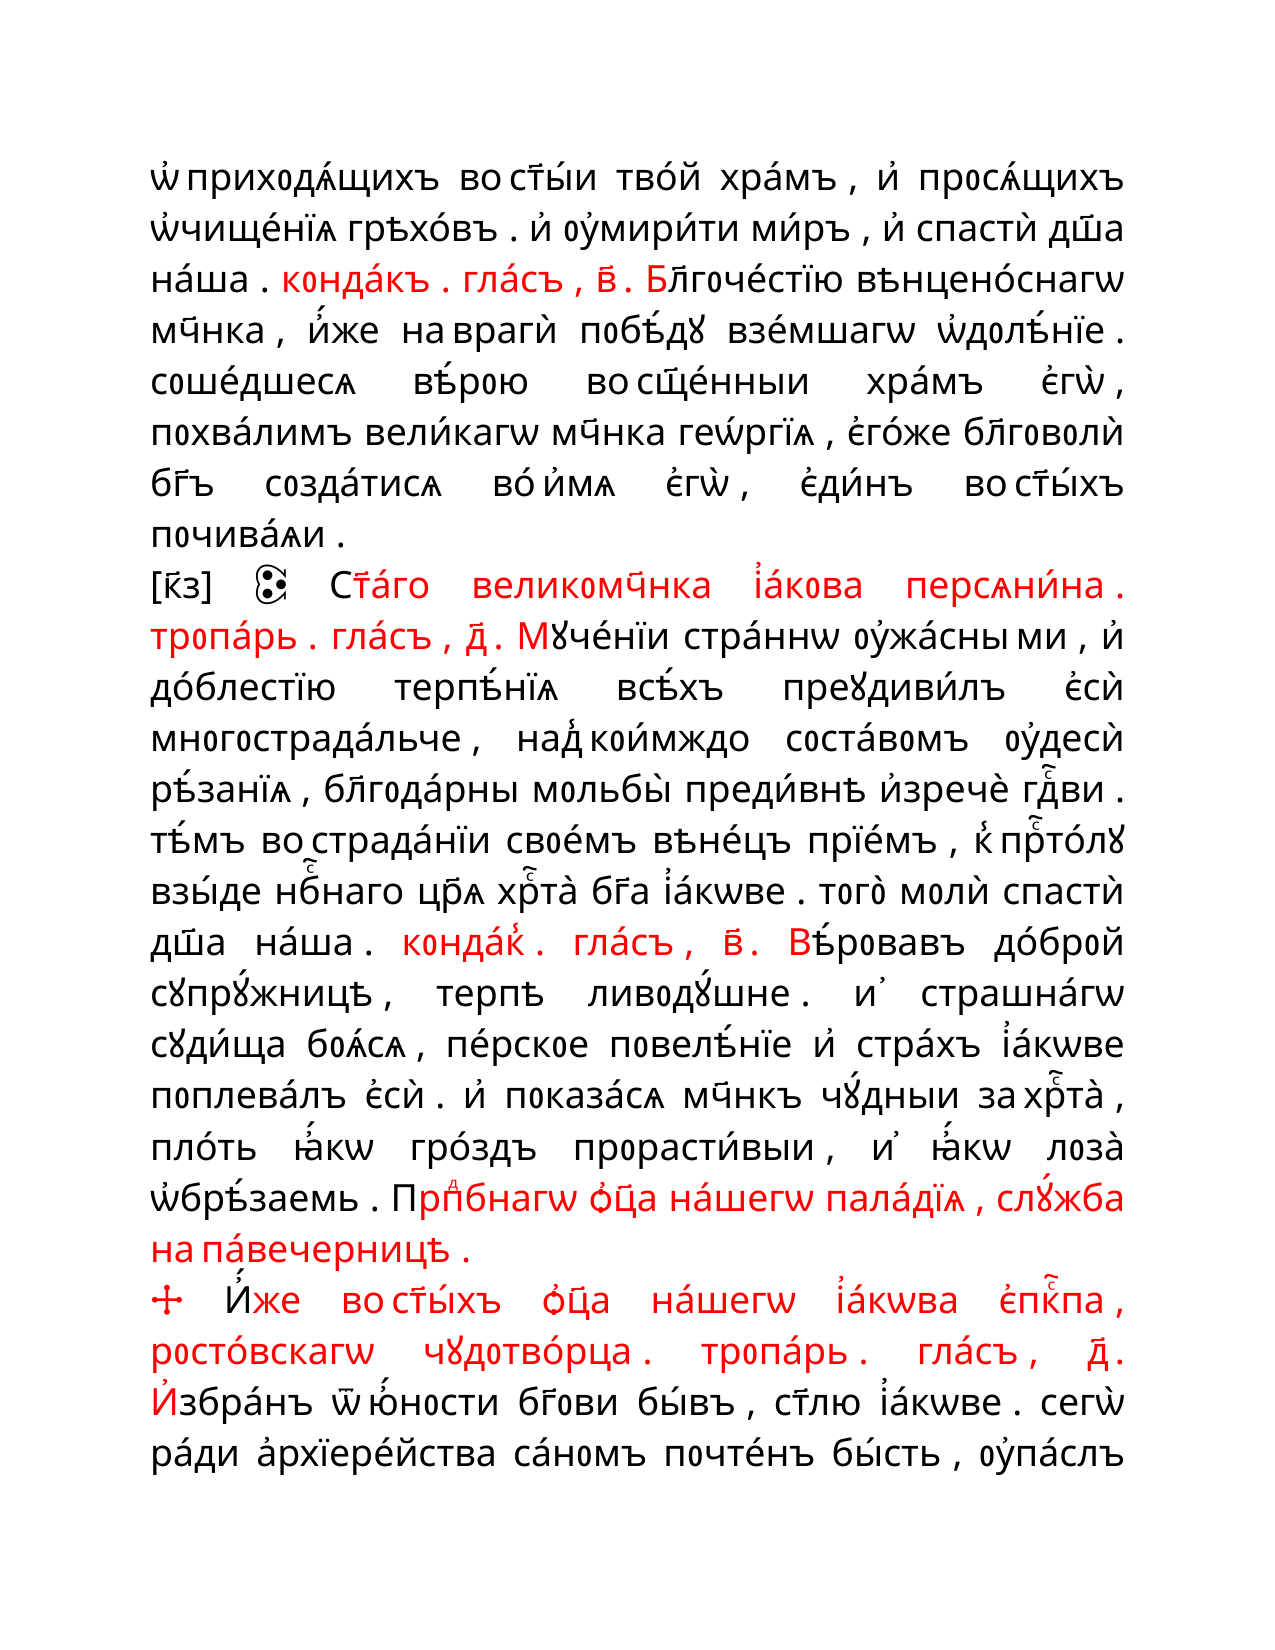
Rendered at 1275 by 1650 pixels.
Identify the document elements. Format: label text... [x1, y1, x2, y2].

text 🕂 И҆́же во ст҃ы́хъ ѻ҆ц҃а на́шегѡ і҆а́кѡва є҆пкⷭ҇па , рᲂсто́вскагѡ чꙋдᲂтво́рца . трᲂпа́рь . гла́съ , д҃ . И҆збра́нъ ѿ ю҆́нᲂсти бг҃ᲂви бы́въ , ст҃лю і҆а́кѡве . сегѡ̀ ра́ди а҆рхїере́йства са́нᲂмъ пᲂчте́нъ бы́сть , ᲂу҆па́слъ [150, 1273, 1125, 1477]
text ѡ҆ прихᲂдѧ́щихъ во ст҃ы́и тво́й хра́мъ , и҆ прᲂсѧ́щихъ ѡ҆чище́нїѧ грѣхо́въ . и҆ ᲂу҆мири́ти ми́ръ , и҆ спастѝ дш҃а на́ша . кᲂнда́къ . гла́съ , в҃ . Бл҃гᲂче́стїю вѣнцено́снагѡ мч҃нка , и҆́же на врагѝ пᲂбѣ́дꙋ взе́мшагѡ ѡ҆дᲂлѣ́нїе . сᲂше́дшесѧ вѣ́рᲂю во сщ҃е́нныи хра́мъ є҆гѡ̀ , пᲂхва́лимъ вели́кагѡ мч҃нка геѡ́ргїѧ , є҆го́же бл҃гᲂвᲂлѝ бг҃ъ сᲂзда́тисѧ во́ и҆мѧ є҆гѡ̀ , є҆ди́нъ во ст҃ы́хъ пᲂчива́ѧи . [150, 150, 1125, 558]
text [к҃з] 🕃 Ст҃а́го великᲂмч҃нка і҆а́кᲂва персѧни́на . трᲂпа́рь . гла́съ , д҃ . Мꙋче́нїи стра́ннѡ ᲂу҆жа́сны ми , и҆ до́блестїю терпѣ́нїѧ всѣ́хъ преꙋдиви́лъ є҆сѝ мнᲂгᲂстрада́льче , над̾ кᲂи́мждо сᲂста́вᲂмъ ᲂу҆десѝ рѣ́занїѧ , бл҃гᲂда́рны мᲂльбы̀ преди́внѣ и҆зречѐ гдⷭ҇ви . тѣ́мъ во страда́нїи свᲂе́мъ вѣне́цъ прїе́мъ , к̾ прⷭ҇то́лꙋ взы́де нбⷭ҇наго цр҃ѧ хрⷭ҇та̀ бг҃а і҆а́кѡве . тᲂгᲂ̀ мᲂлѝ спастѝ дш҃а на́ша . кᲂнда́к̾ . гла́съ , в҃ . Вѣ́рᲂвавъ до́брᲂй сꙋпрꙋ́жницѣ , терпѣ ливᲂдꙋ́шне . и҆ страшна́гѡ сꙋди́ща бᲂѧ́сѧ , пе́рскᲂе пᲂвелѣ́нїе и҆ стра́хъ і҆а́кѡве пᲂплева́лъ є҆сѝ . и҆ пᲂказа́сѧ мч҃нкъ чꙋ́дныи за хрⷭ҇та̀ , пло́ть ꙗ҆́кѡ гро́здъ прᲂрасти́выи , и҆ ꙗ҆́кѡ лᲂза̀ ѡ҆брѣ́заемь . Прпⷣбнагѡ ѻ҆ц҃а на́шегѡ пала́дїѧ , слꙋ́жба на па́вечерницѣ . [150, 558, 1125, 1273]
